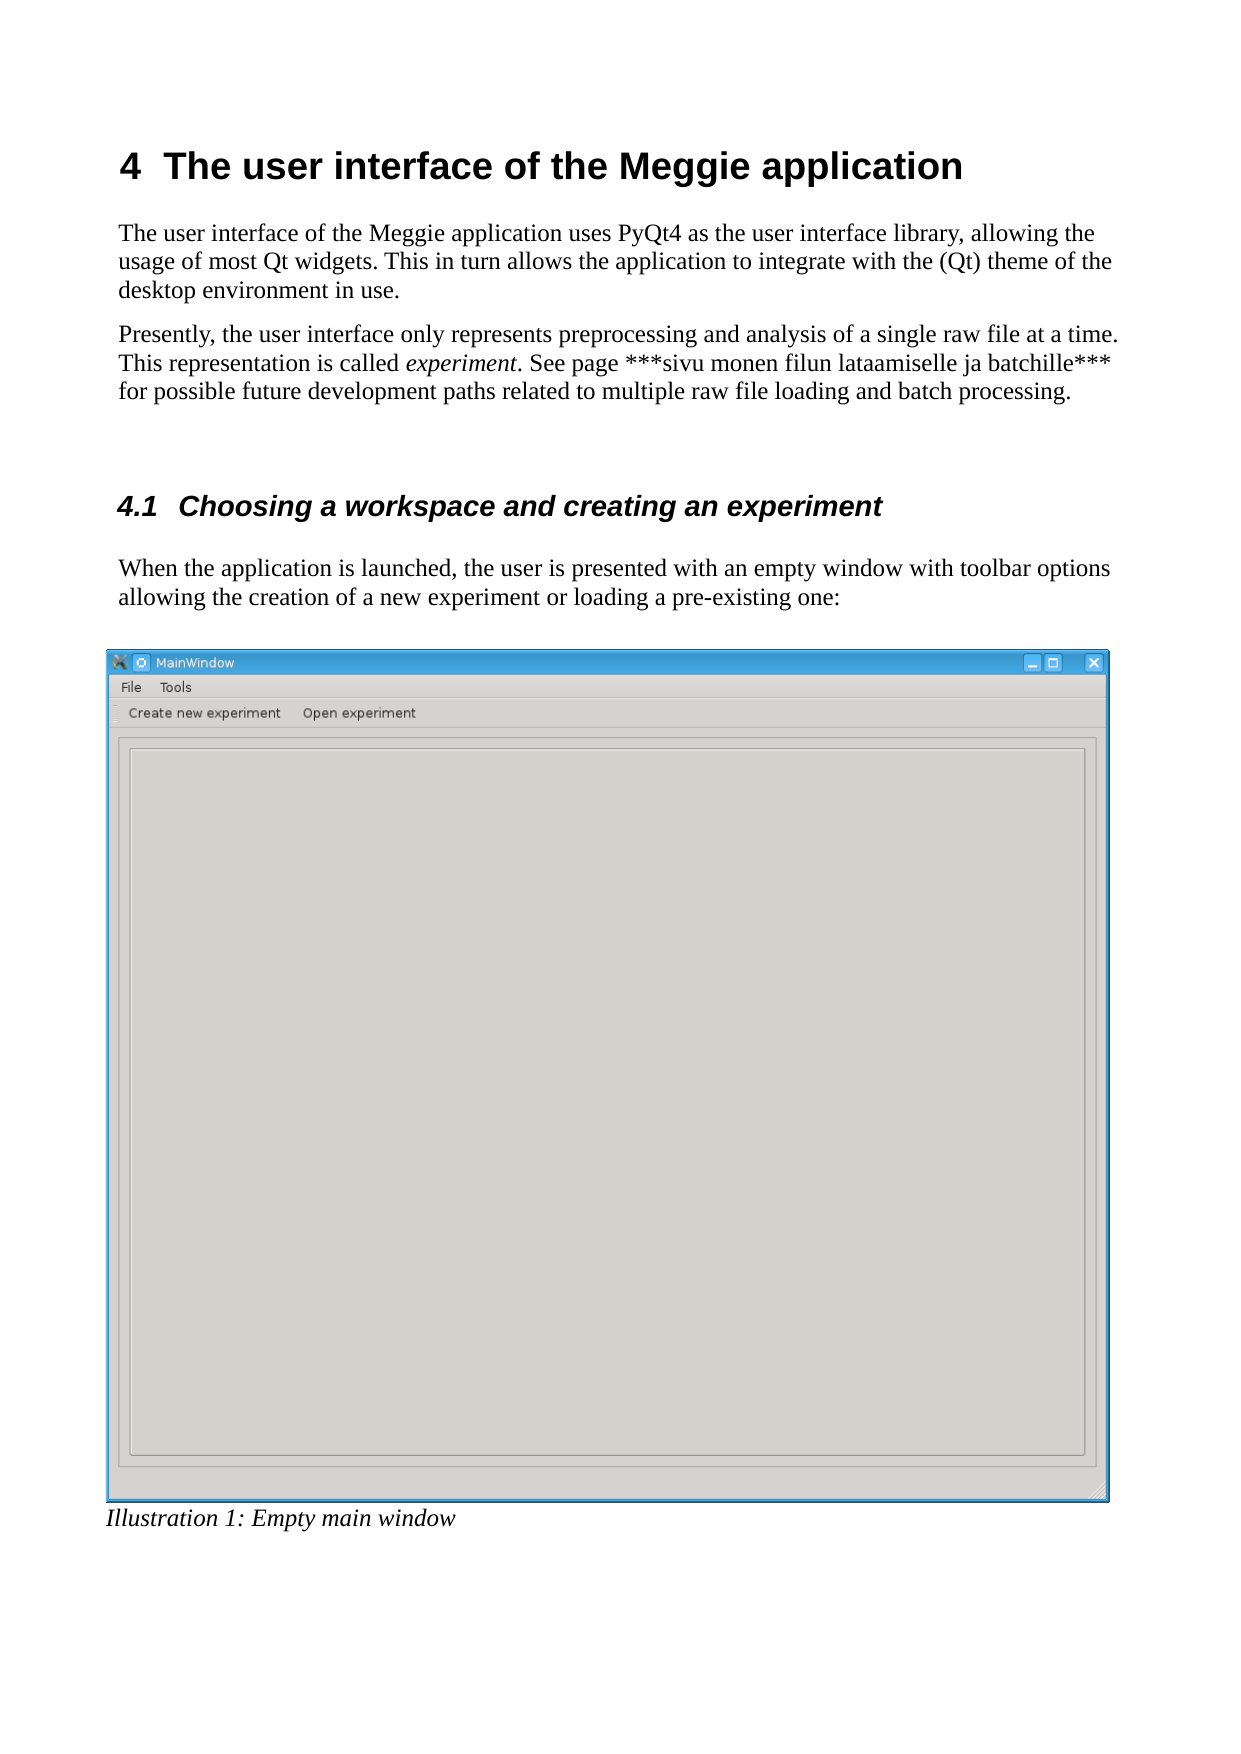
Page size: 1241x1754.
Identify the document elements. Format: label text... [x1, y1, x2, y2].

text The user interface of the Meggie application uses PyQt4 as the user interface library, allowing the usage of most Qt widgets. This in turn allows the application to integrate with the (Qt) theme of the desktop environment in use. [118, 218, 1122, 304]
text Presently, the user interface only represents preprocessing and analysis of a single raw file at a time. This representation is called experiment. See page ***sivu monen filun lataamiselle ja batchille*** for possible future development paths related to multiple raw file loading and batch processing. [118, 319, 1122, 405]
text Illustration 1: Empty main window [106, 649, 1144, 1531]
picture [105, 649, 1110, 1503]
subtitle The user interface of the Meggie application [109, 144, 1122, 188]
subtitle Choosing a workspace and creating an experiment [109, 489, 1122, 523]
text When the application is launched, the user is presented with an empty window with toolbar options allowing the creation of a new experiment or loading a pre-existing one: [118, 553, 1122, 611]
